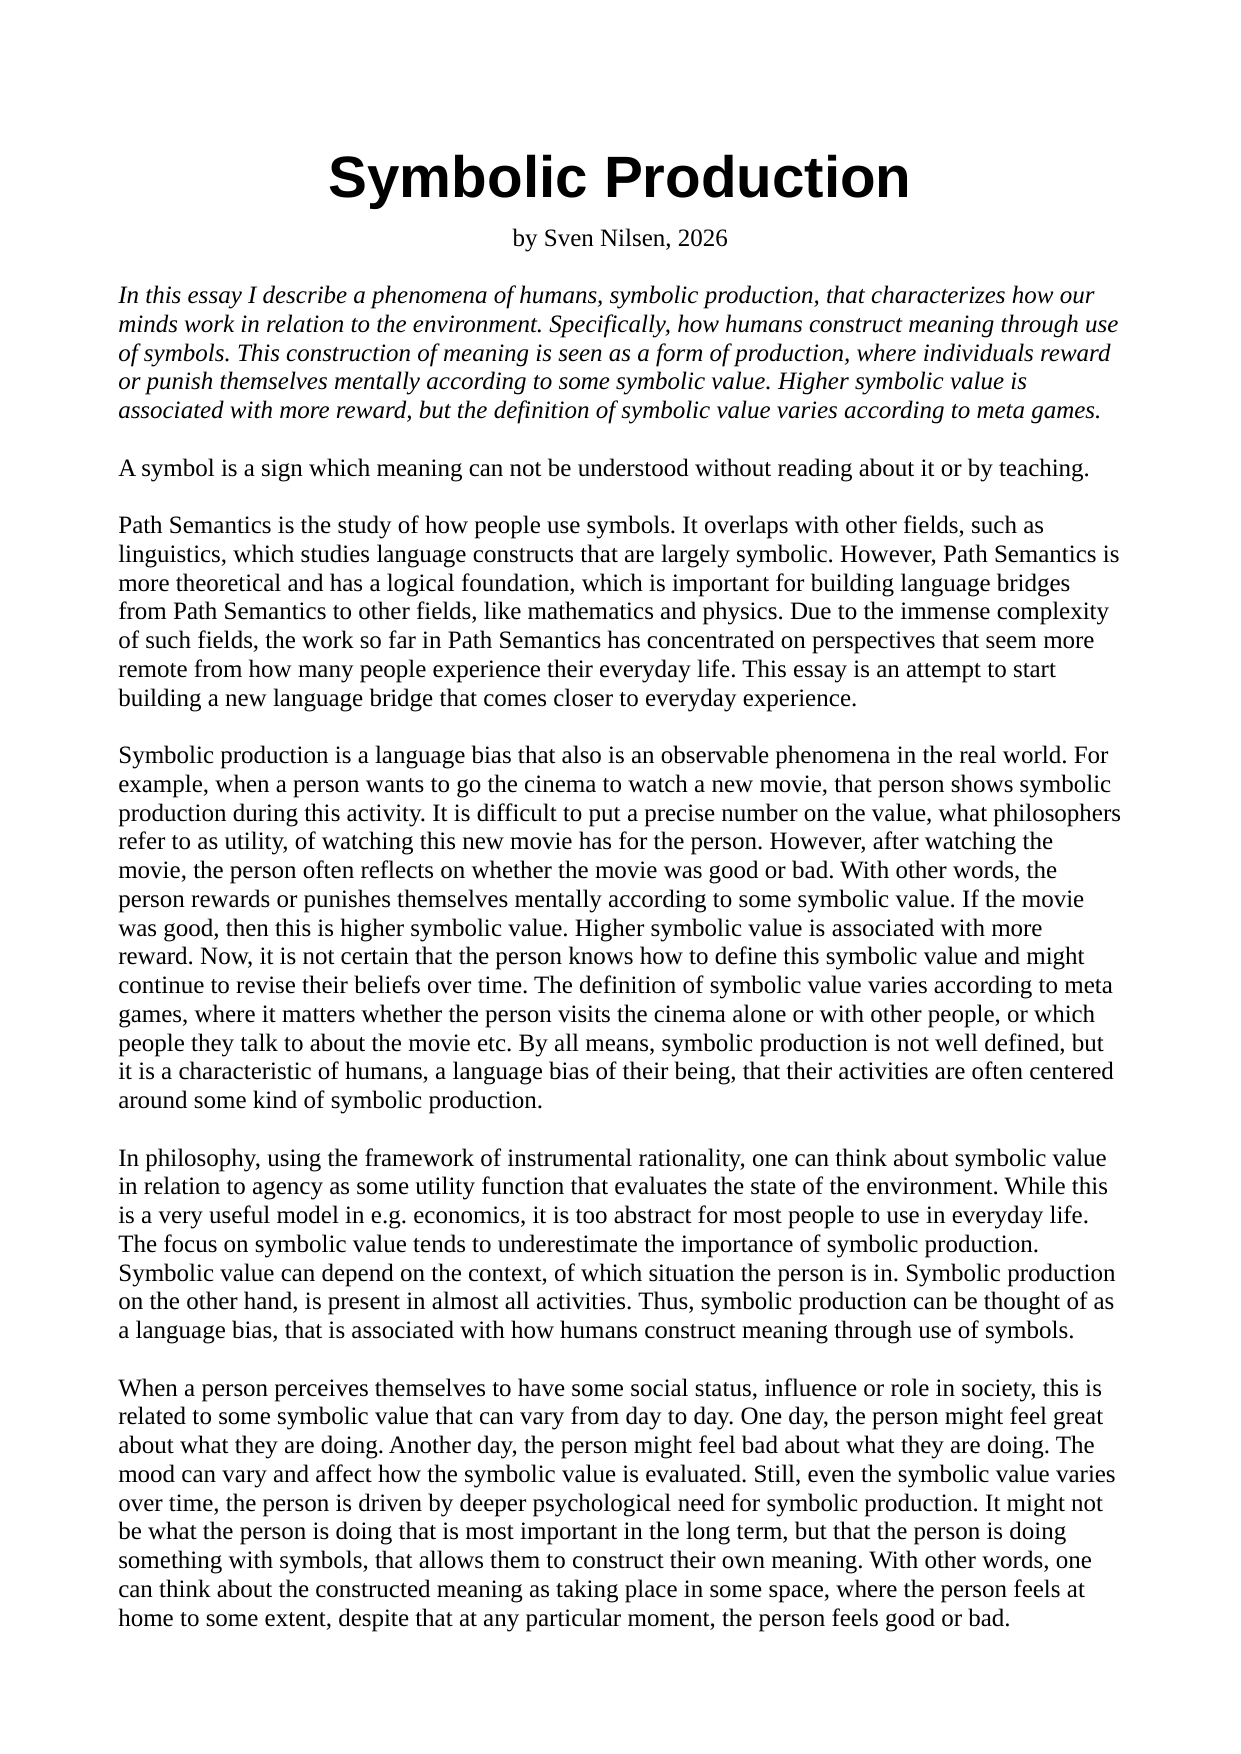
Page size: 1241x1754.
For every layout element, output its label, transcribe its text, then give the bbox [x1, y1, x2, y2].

text In this essay I describe a phenomena of humans, symbolic production, that characterizes how our minds work in relation to the environment. Specifically, how humans construct meaning through use of symbols. This construction of meaning is seen as a form of production, where individuals reward or punish themselves mentally according to some symbolic value. Higher symbolic value is associated with more reward, but the definition of symbolic value varies according to meta games. [118, 280, 1122, 424]
text When a person perceives themselves to have some social status, influence or role in society, this is related to some symbolic value that can vary from day to day. One day, the person might feel great about what they are doing. Another day, the person might feel bad about what they are doing. The mood can vary and affect how the symbolic value is evaluated. Still, even the symbolic value varies over time, the person is driven by deeper psychological need for symbolic production. It might not be what the person is doing that is most important in the long term, but that the person is doing something with symbols, that allows them to construct their own meaning. With other words, one can think about the constructed meaning as taking place in some space, where the person feels at home to some extent, despite that at any particular moment, the person feels good or bad. [118, 1373, 1122, 1631]
text Symbolic production is a language bias that also is an observable phenomena in the real world. For example, when a person wants to go the cinema to watch a new movie, that person shows symbolic production during this activity. It is difficult to put a precise number on the value, what philosophers refer to as utility, of watching this new movie has for the person. However, after watching the movie, the person often reflects on whether the movie was good or bad. With other words, the person rewards or punishes themselves mentally according to some symbolic value. If the movie was good, then this is higher symbolic value. Higher symbolic value is associated with more reward. Now, it is not certain that the person knows how to define this symbolic value and might continue to revise their beliefs over time. The definition of symbolic value varies according to meta games, where it matters whether the person visits the cinema alone or with other people, or which people they talk to about the movie etc. By all means, symbolic production is not well defined, but it is a characteristic of humans, a language bias of their being, that their activities are often centered around some kind of symbolic production. [118, 740, 1122, 1114]
text A symbol is a sign which meaning can not be understood without reading about it or by teaching. [118, 453, 1122, 481]
title Symbolic Production [118, 143, 1122, 210]
text by Sven Nilsen, 2026 [118, 223, 1122, 251]
text Path Semantics is the study of how people use symbols. It overlaps with other fields, such as linguistics, which studies language constructs that are largely symbolic. However, Path Semantics is more theoretical and has a logical foundation, which is important for building language bridges from Path Semantics to other fields, like mathematics and physics. Due to the immense complexity of such fields, the work so far in Path Semantics has concentrated on perspectives that seem more remote from how many people experience their everyday life. This essay is an attempt to start building a new language bridge that comes closer to everyday experience. [118, 510, 1122, 711]
text In philosophy, using the framework of instrumental rationality, one can think about symbolic value in relation to agency as some utility function that evaluates the state of the environment. While this is a very useful model in e.g. economics, it is too abstract for most people to use in everyday life. The focus on symbolic value tends to underestimate the importance of symbolic production. Symbolic value can depend on the context, of which situation the person is in. Symbolic production on the other hand, is present in almost all activities. Thus, symbolic production can be thought of as a language bias, that is associated with how humans construct meaning through use of symbols. [118, 1143, 1122, 1344]
